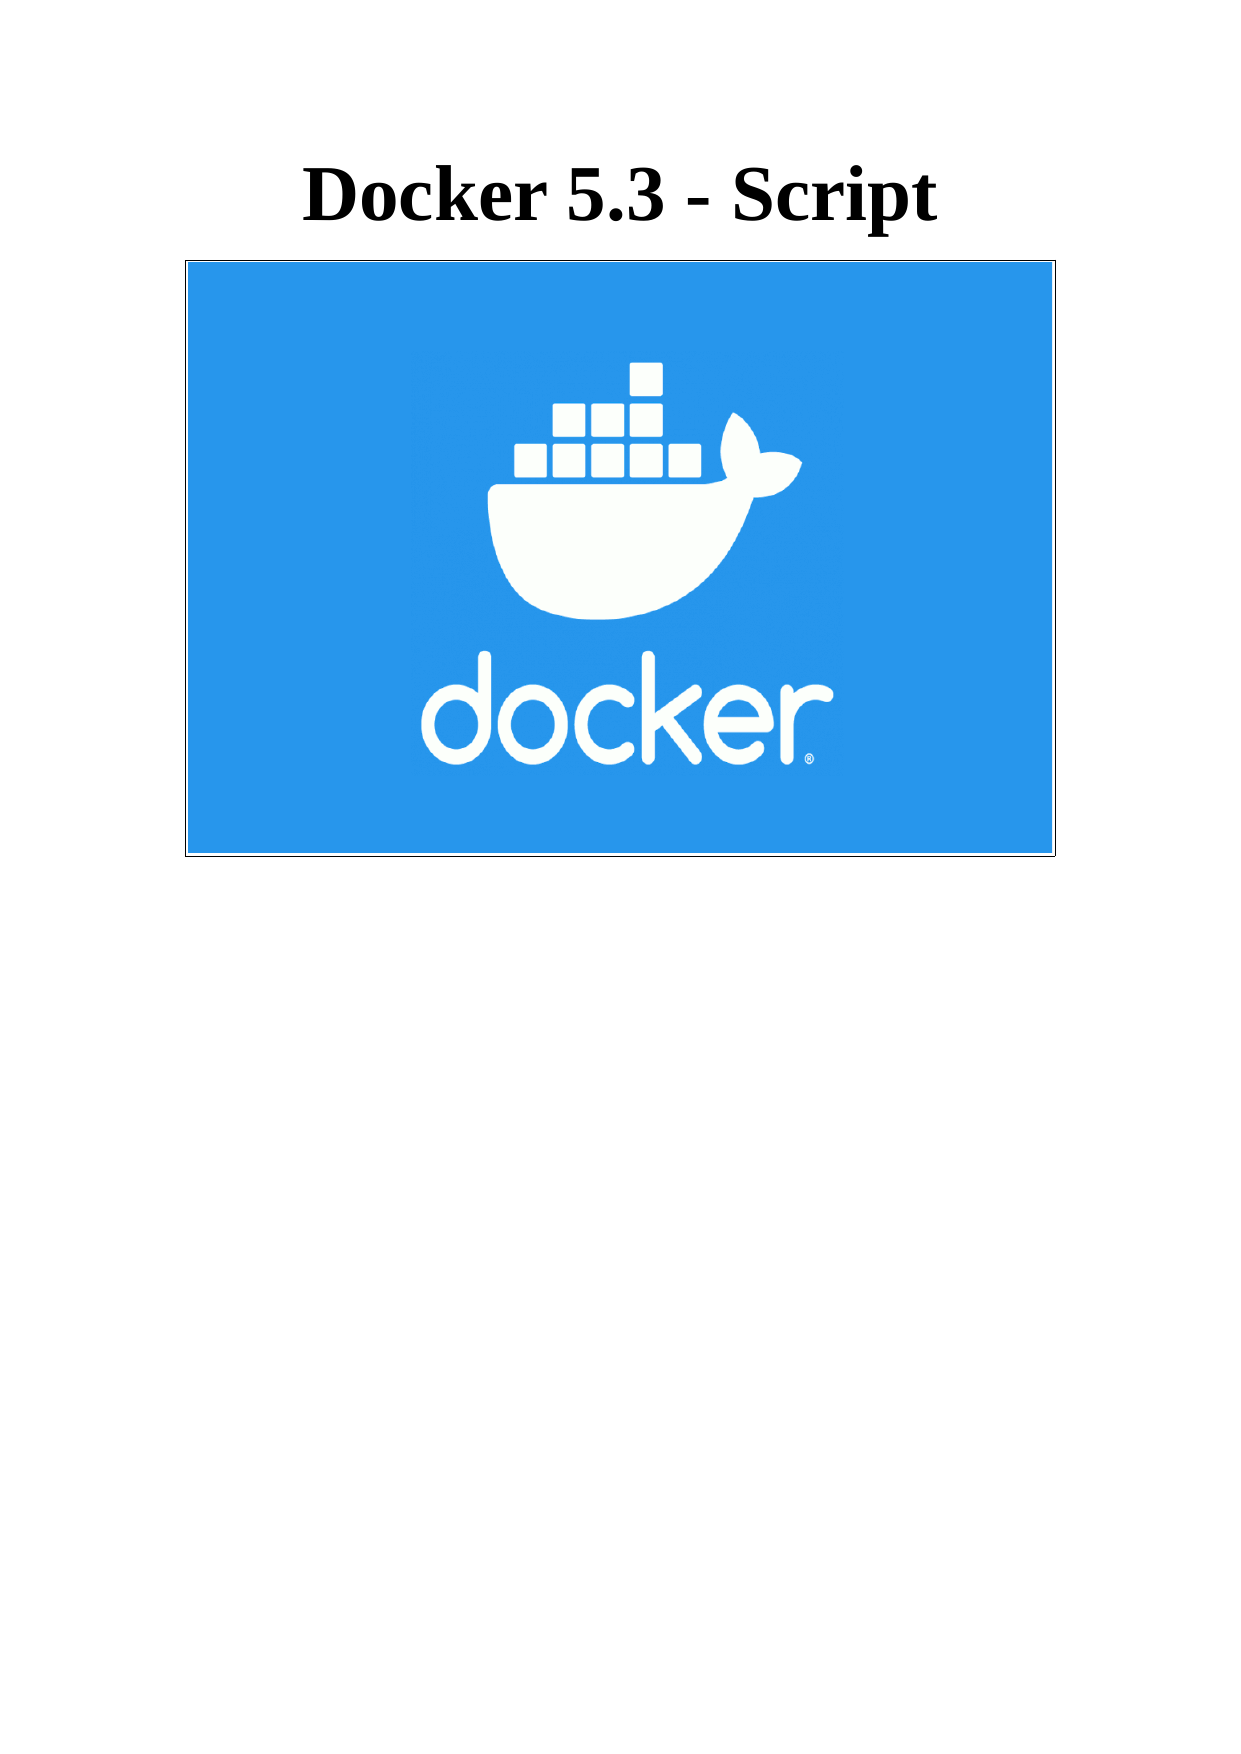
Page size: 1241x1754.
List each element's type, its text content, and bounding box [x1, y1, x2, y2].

picture [188, 262, 1053, 853]
text Docker 5.3 - Script [118, 147, 1122, 238]
